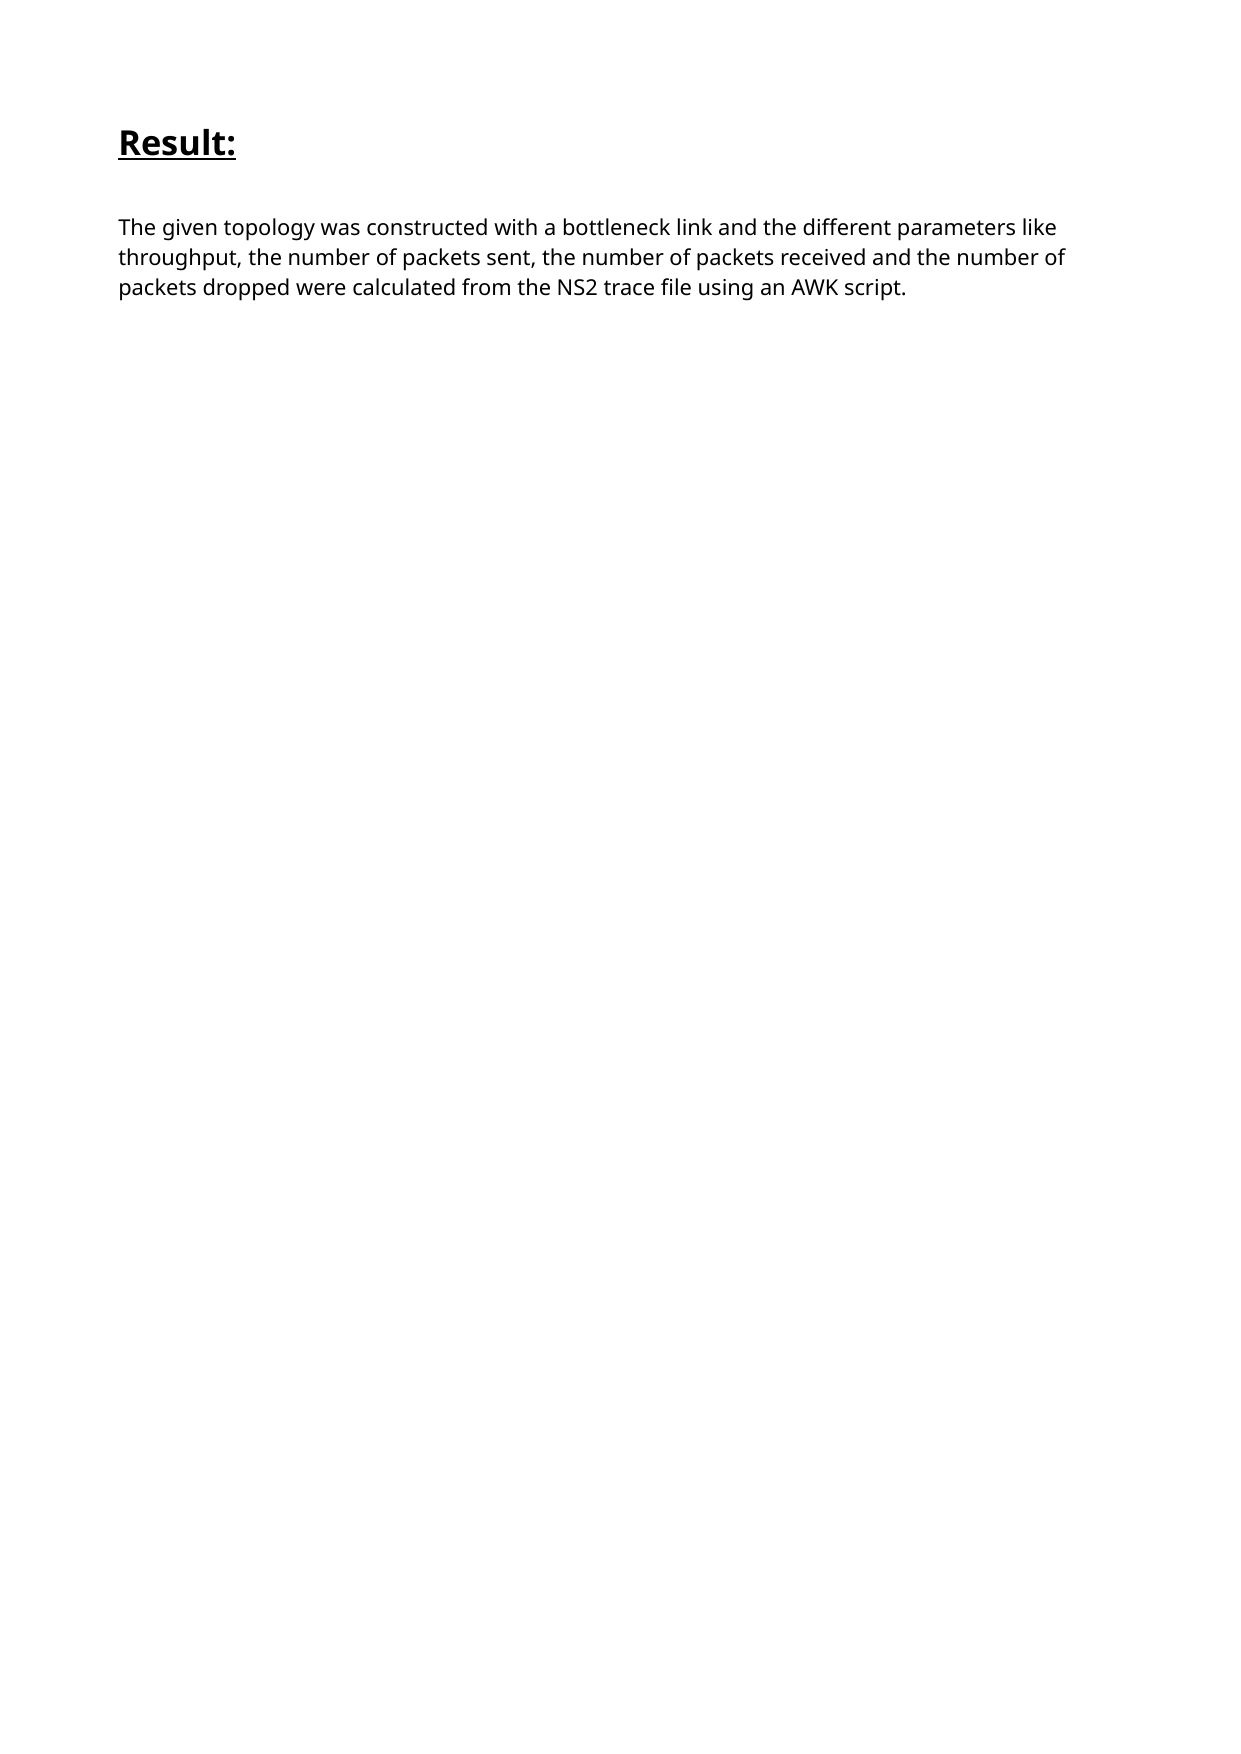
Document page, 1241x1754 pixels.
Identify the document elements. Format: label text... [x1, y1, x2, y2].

text Result: [118, 118, 1122, 165]
text The given topology was constructed with a bottleneck link and the different parameters like throughput, the number of packets sent, the number of packets received and the number of packets dropped were calculated from the NS2 trace file using an AWK script. [118, 212, 1122, 301]
